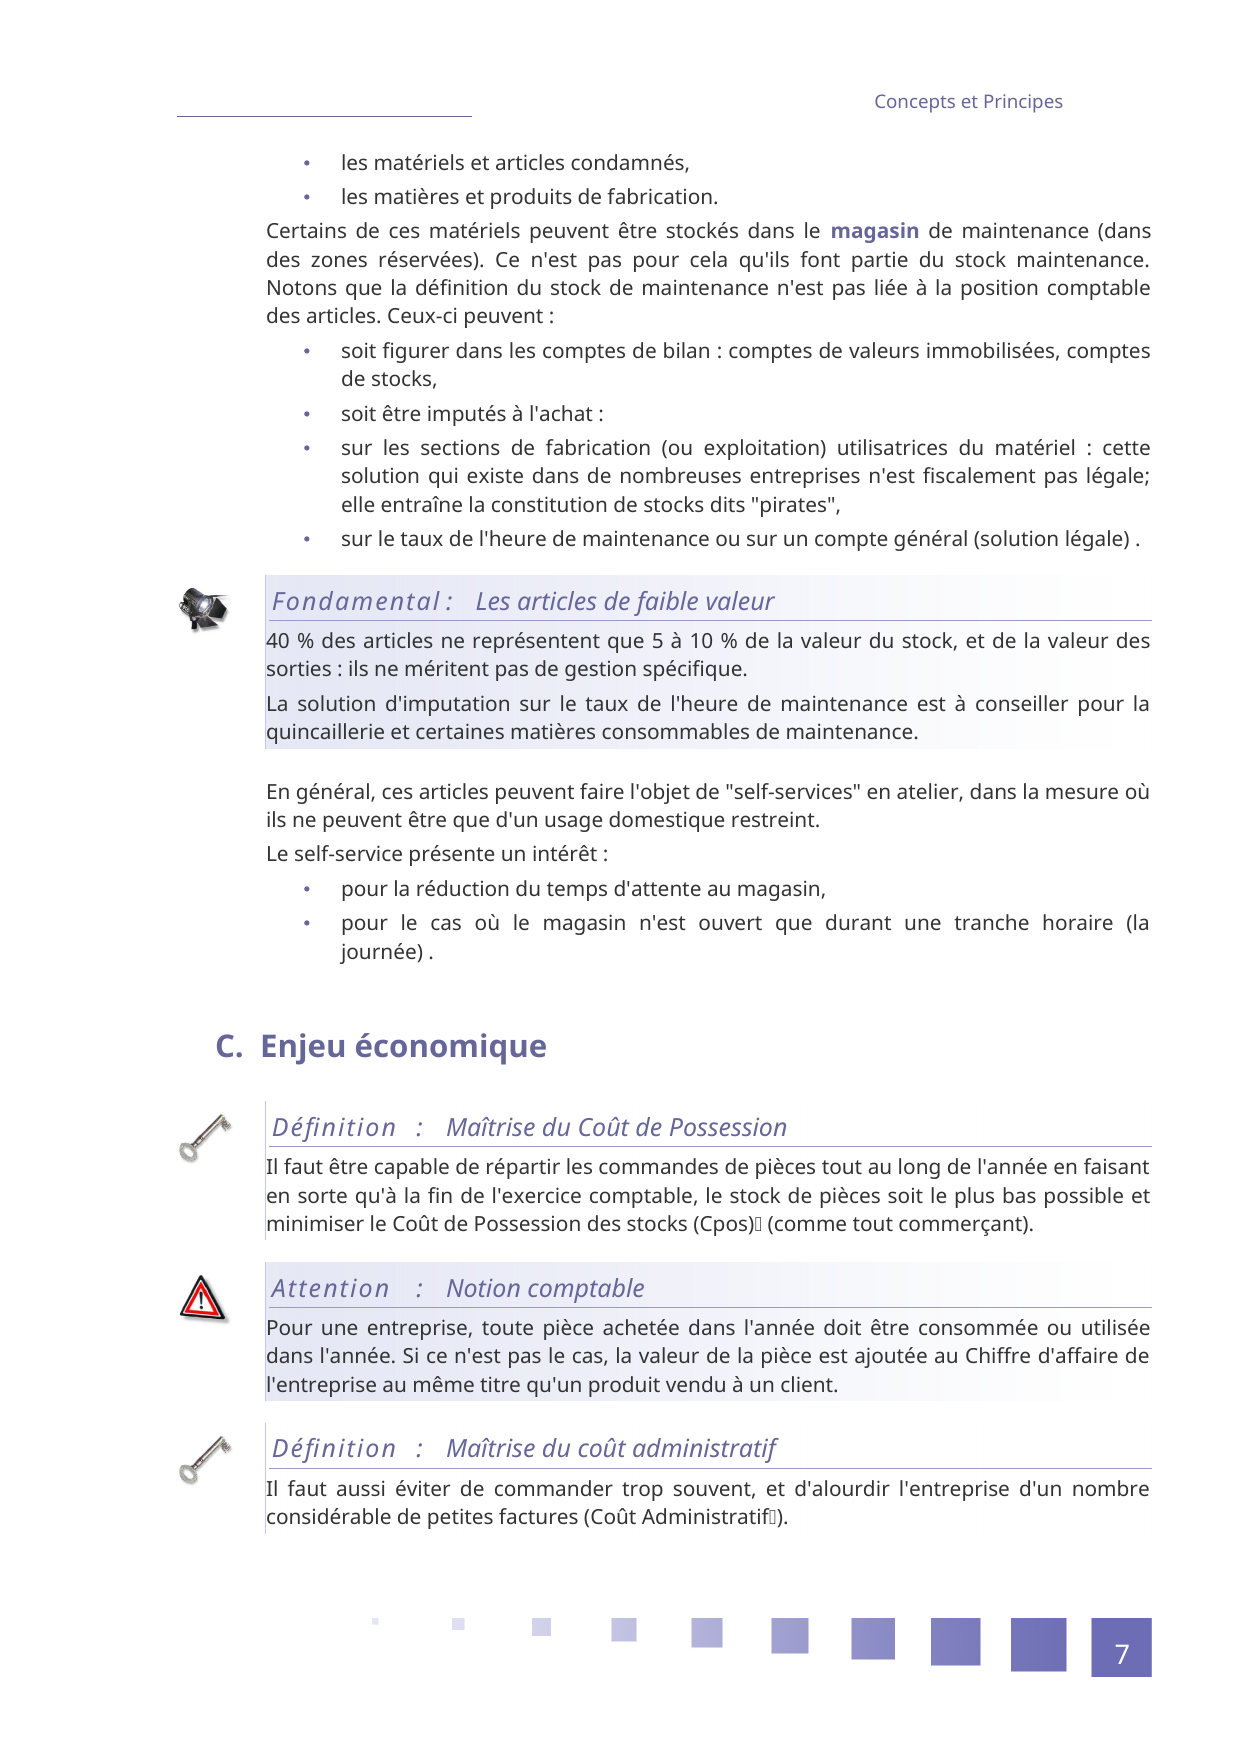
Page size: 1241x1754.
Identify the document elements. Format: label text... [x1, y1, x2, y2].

text La solution d'imputation sur le taux de l'heure de maintenance est à conseiller pour la quincaillerie et certaines matières consommables de maintenance. [266, 689, 1152, 746]
list soit figurer dans les comptes de bilan : comptes de valeurs immobilisées, comptes de stocks, [303, 336, 1152, 393]
text En général, ces articles peuvent faire l'objet de "self-services" en atelier, dans la mesure où ils ne peuvent être que d'un usage domestique restreint. [266, 777, 1152, 834]
title Définition : Maîtrise du coût administratif [269, 1428, 1152, 1468]
title Enjeu économique [207, 1024, 1152, 1067]
list sur les sections de fabrication (ou exploitation) utilisatrices du matériel : cette solution qui existe dans de nombreuses entreprises n'est fiscalement pas légale; elle entraîne la constitution de stocks dits "pirates", [303, 433, 1152, 518]
list pour le cas où le magasin n'est ouvert que durant une tranche horaire (la journée) . [303, 908, 1152, 965]
picture [177, 1101, 1152, 1240]
picture [177, 1618, 1152, 1677]
list les matières et produits de fabrication. [303, 182, 1152, 210]
list les matériels et articles condamnés, [303, 135, 1152, 176]
title Attention : Notion comptable [269, 1267, 1152, 1307]
picture [177, 1262, 1152, 1401]
list pour la réduction du temps d'attente au magasin, [303, 874, 1152, 902]
list sur le taux de l'heure de maintenance ou sur un compte général (solution légale) . [303, 524, 1152, 553]
text 40 % des articles ne représentent que 5 à 10 % de la valeur du stock, et de la valeur des sorties : ils ne méritent pas de gestion spécifique. [266, 626, 1152, 683]
text Le self-service présente un intérêt : [266, 839, 1152, 868]
text Il faut aussi éviter de commander trop souvent, et d'alourdir l'entreprise d'un nombre considérable de petites factures (Coût AdministratifCoût Administratif des Approvisionnements (Cadm)). [266, 1474, 1152, 1531]
text Il faut être capable de répartir les commandes de pièces tout au long de l'année en faisant en sorte qu'à la fin de l'exercice comptable, le stock de pièces soit le plus bas possible et minimiser le Coût de Possession des stocks (Cpos)Coût de Possession des stocks (Cpos) (comme tout commerçant). [266, 1152, 1152, 1238]
picture [177, 1423, 1152, 1534]
text Certains de ces matériels peuvent être stockés dans le magasin de maintenance (dans des zones réservées). Ce n'est pas pour cela qu'ils font partie du stock maintenance. Notons que la définition du stock de maintenance n'est pas liée à la position comptable des articles. Ceux-ci peuvent : [266, 216, 1152, 330]
title Fondamental : Les articles de faible valeur [269, 580, 1152, 620]
picture [177, 575, 1152, 749]
list soit être imputés à l'achat : [303, 399, 1152, 427]
text Pour une entreprise, toute pièce achetée dans l'année doit être consommée ou utilisée dans l'année. Si ce n'est pas le cas, la valeur de la pièce est ajoutée au Chiffre d'affaire de l'entreprise au même titre qu'un produit vendu à un client. [266, 1313, 1152, 1398]
title Définition : Maîtrise du Coût de Possession [269, 1106, 1152, 1146]
